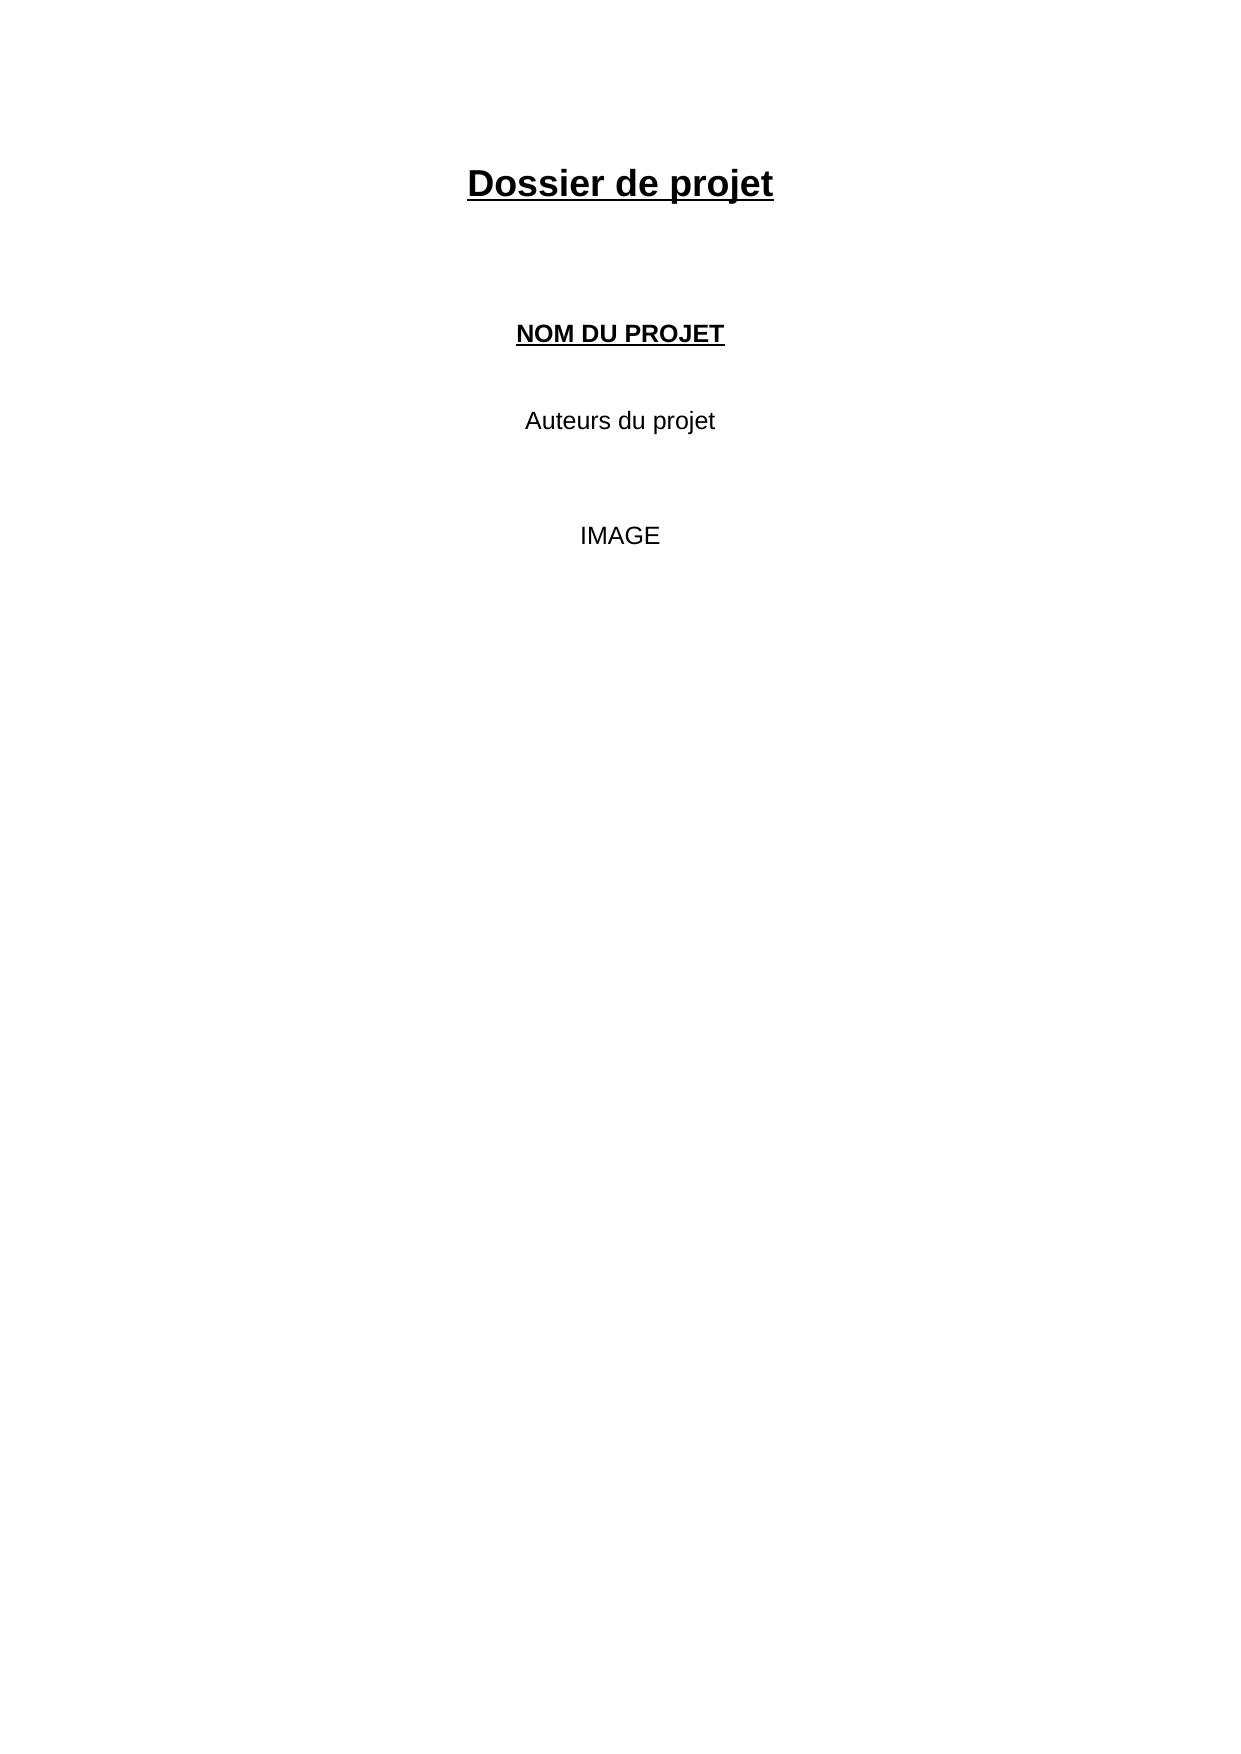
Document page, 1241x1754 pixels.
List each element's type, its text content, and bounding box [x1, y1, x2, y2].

text IMAGE [118, 521, 1122, 549]
text Auteurs du projet [118, 406, 1122, 434]
text Dossier de projet [118, 161, 1122, 204]
text NOM DU PROJET [118, 319, 1122, 348]
